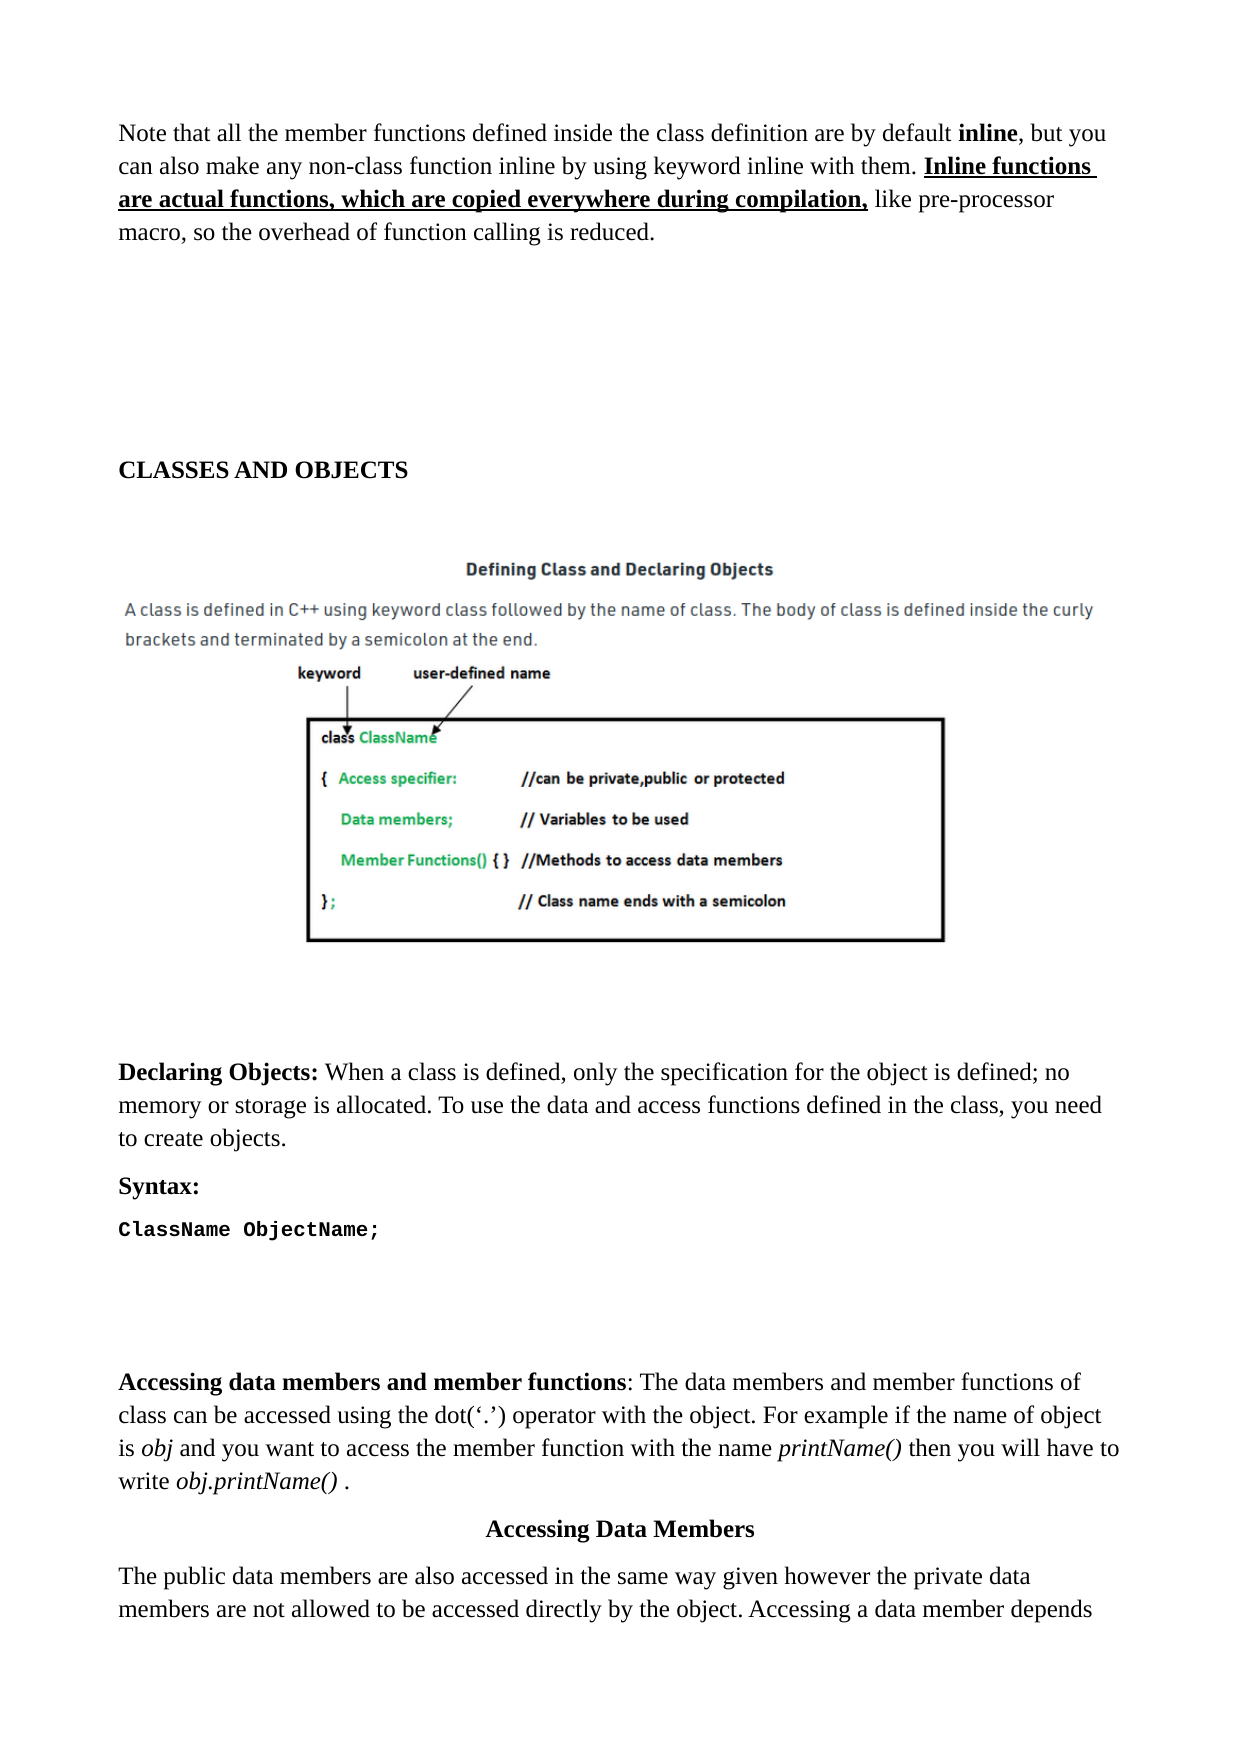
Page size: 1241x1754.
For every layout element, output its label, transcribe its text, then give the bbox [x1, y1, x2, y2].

text Accessing Data Members [118, 1514, 1122, 1542]
text The public data members are also accessed in the same way given however the private data members are not allowed to be accessed directly by the object. Accessing a data member depends [118, 1561, 1122, 1623]
text Accessing data members and member functions: The data members and member functions of class can be accessed using the dot(‘.’) operator with the object. For example if the name of object is obj and you want to access the member function with the name printName() then you will have to write obj.printName() . [118, 1367, 1122, 1495]
text Syntax: [118, 1171, 1122, 1200]
text CLASSES AND OBJECTS [118, 455, 1122, 484]
picture [118, 550, 1123, 958]
text ClassName ObjectName; [118, 1219, 1122, 1242]
text Note that all the member functions defined inside the class definition are by default inline, but you can also make any non-class function inline by using keyword inline with them. Inline functions are actual functions, which are copied everywhere during compilation, like pre-processor macro, so the overhead of function calling is reduced. [118, 118, 1122, 246]
text Declaring Objects: When a class is defined, only the specification for the object is defined; no memory or storage is allocated. To use the data and access functions defined in the class, you need to create objects. [118, 1057, 1122, 1152]
